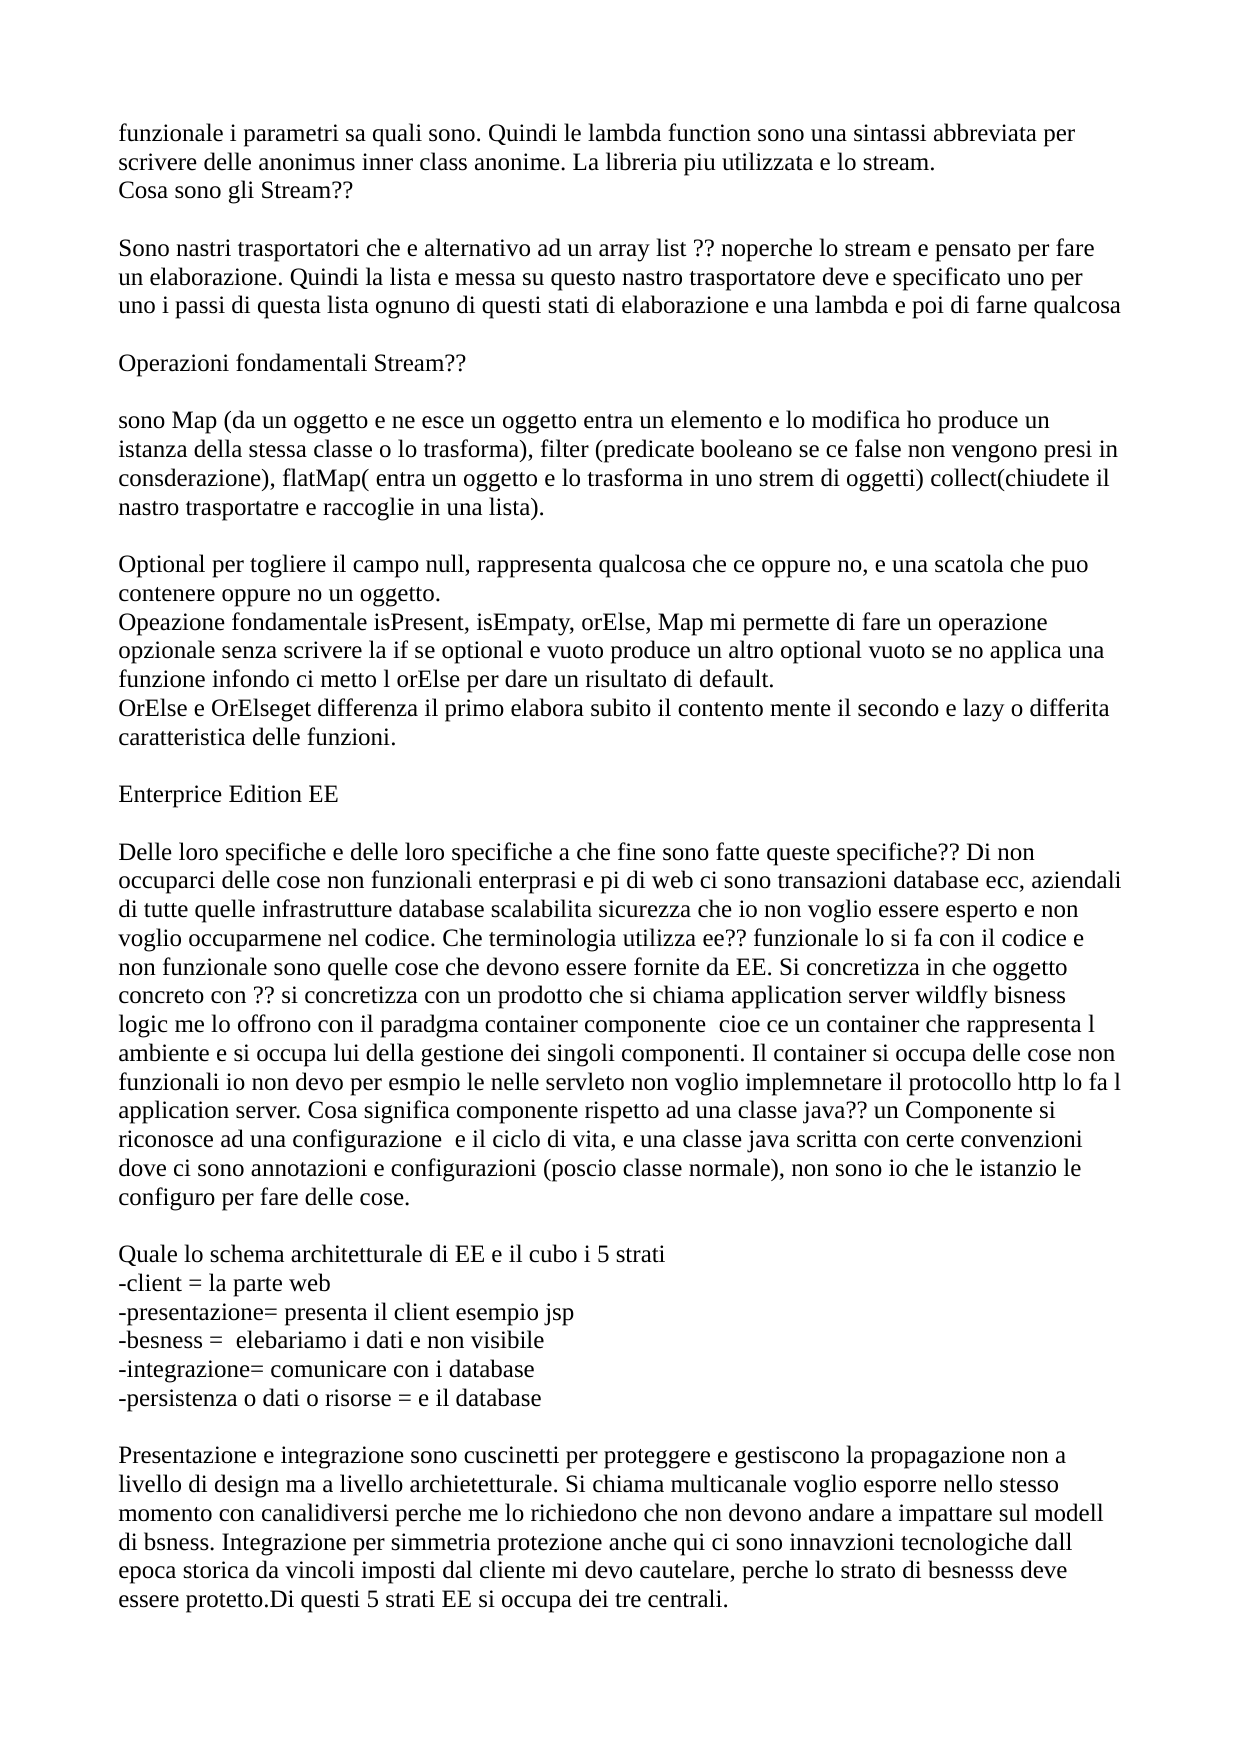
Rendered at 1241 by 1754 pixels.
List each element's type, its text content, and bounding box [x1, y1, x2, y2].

text Cosa sono gli Stream?? [118, 176, 1122, 204]
text Presentazione e integrazione sono cuscinetti per proteggere e gestiscono la propagazione non a livello di design ma a livello archietetturale. Si chiama multicanale voglio esporre nello stesso momento con canalidiversi perche me lo richiedono che non devono andare a impattare sul modell di bsness. Integrazione per simmetria protezione anche qui ci sono innavzioni tecnologiche dall epoca storica da vincoli imposti dal cliente mi devo cautelare, perche lo strato di besnesss deve essere protetto.Di questi 5 strati EE si occupa dei tre centrali. [118, 1441, 1122, 1613]
text Enterprice Edition EE [118, 779, 1122, 808]
text -presentazione= presenta il client esempio jsp [118, 1297, 1122, 1326]
text Opeazione fondamentale isPresent, isEmpaty, orElse, Map mi permette di fare un operazione opzionale senza scrivere la if se optional e vuoto produce un altro optional vuoto se no applica una funzione infondo ci metto l orElse per dare un risultato di default. [118, 607, 1122, 693]
text Delle loro specifiche e delle loro specifiche a che fine sono fatte queste specifiche?? Di non occuparci delle cose non funzionali enterprasi e pi di web ci sono transazioni database ecc, aziendali di tutte quelle infrastrutture database scalabilita sicurezza che io non voglio essere esperto e non voglio occuparmene nel codice. Che terminologia utilizza ee?? funzionale lo si fa con il codice e non funzionale sono quelle cose che devono essere fornite da EE. Si concretizza in che oggetto concreto con ?? si concretizza con un prodotto che si chiama application server wildfly bisness logic me lo offrono con il paradgma container componente cioe ce un container che rappresenta l ambiente e si occupa lui della gestione dei singoli componenti. Il container si occupa delle cose non funzionali io non devo per esmpio le nelle servleto non voglio implemnetare il protocollo http lo fa l application server. Cosa significa componente rispetto ad una classe java?? un Componente si riconosce ad una configurazione e il ciclo di vita, e una classe java scritta con certe convenzioni dove ci sono annotazioni e configurazioni (poscio classe normale), non sono io che le istanzio le configuro per fare delle cose. [118, 837, 1122, 1211]
text Quale lo schema architetturale di EE e il cubo i 5 strati [118, 1239, 1122, 1268]
text -besness = elebariamo i dati e non visibile [118, 1326, 1122, 1354]
text OrElse e OrElseget differenza il primo elabora subito il contento mente il secondo e lazy o differita caratteristica delle funzioni. [118, 693, 1122, 751]
text -integrazione= comunicare con i database [118, 1354, 1122, 1383]
text Operazioni fondamentali Stream?? [118, 348, 1122, 377]
text sono Map (da un oggetto e ne esce un oggetto entra un elemento e lo modifica ho produce un istanza della stessa classe o lo trasforma), filter (predicate booleano se ce false non vengono presi in consderazione), flatMap( entra un oggetto e lo trasforma in uno strem di oggetti) collect(chiudete il nastro trasportatre e raccoglie in una lista). [118, 406, 1122, 521]
text Optional per togliere il campo null, rappresenta qualcosa che ce oppure no, e una scatola che puo contenere oppure no un oggetto. [118, 549, 1122, 607]
text -client = la parte web [118, 1268, 1122, 1297]
text -persistenza o dati o risorse = e il database [118, 1383, 1122, 1412]
text Sono nastri trasportatori che e alternativo ad un array list ?? noperche lo stream e pensato per fare un elaborazione. Quindi la lista e messa su questo nastro trasportatore deve e specificato uno per uno i passi di questa lista ognuno di questi stati di elaborazione e una lambda e poi di farne qualcosa [118, 233, 1122, 319]
text funzionale i parametri sa quali sono. Quindi le lambda function sono una sintassi abbreviata per scrivere delle anonimus inner class anonime. La libreria piu utilizzata e lo stream. [118, 118, 1122, 176]
